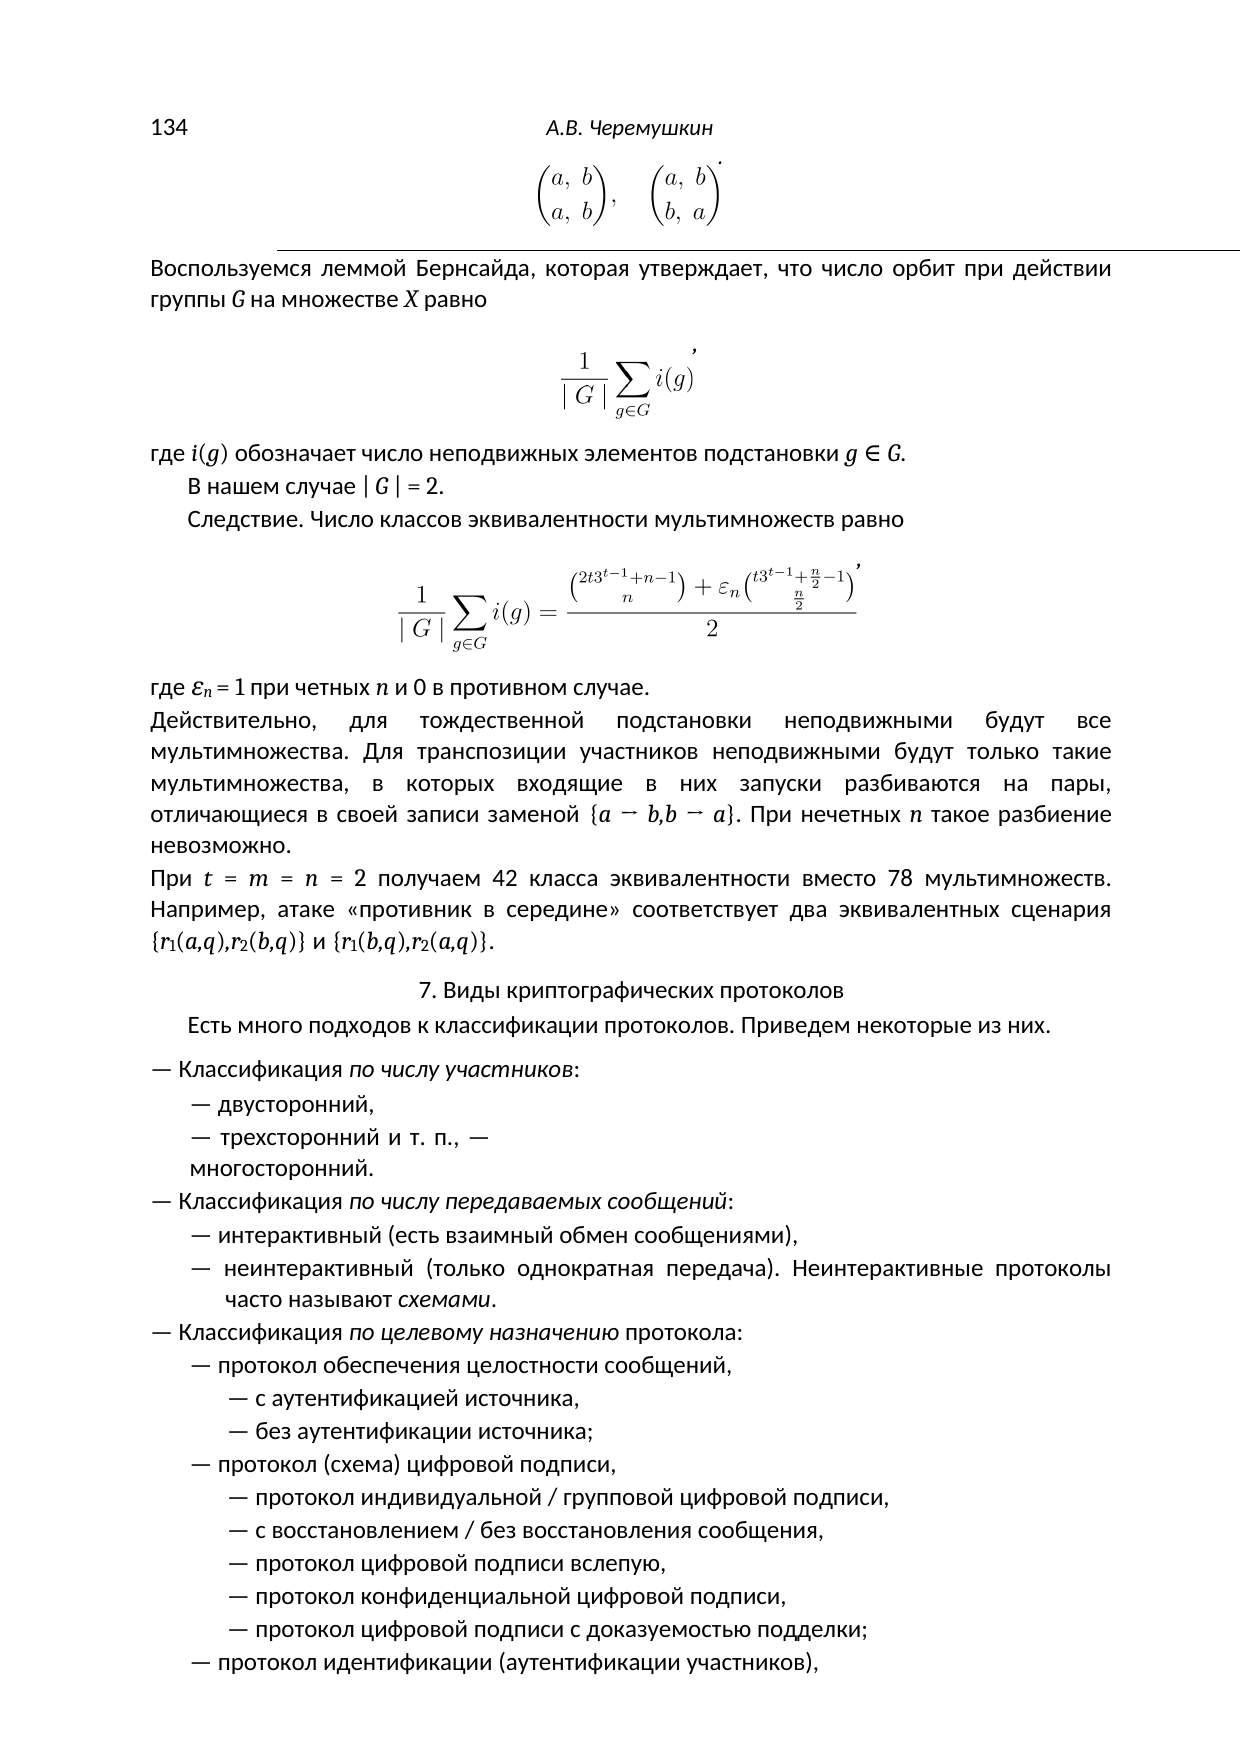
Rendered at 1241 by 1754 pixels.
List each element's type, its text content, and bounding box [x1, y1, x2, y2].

text — двусторонний, [189, 1088, 1113, 1118]
text Следствие. Число классов эквивалентности мультимножеств равно [187, 503, 1113, 534]
text — протокол (схема) цифровой подписи, [189, 1448, 1113, 1479]
text — протокол цифровой подписи вслепую, [227, 1547, 1113, 1577]
text — Классификация по целевому назначению протокола: [150, 1317, 1113, 1347]
text где εn = 1 при четных n и 0 в противном случае. [150, 671, 1113, 702]
text — Классификация по числу участников: [150, 1054, 1113, 1084]
text — протокол цифровой подписи с доказуемостью подделки; [227, 1613, 1113, 1643]
text — с восстановлением / без восстановления сообщения, [227, 1514, 1113, 1544]
text Есть много подходов к классификации протоколов. Приведем некоторые из них. [187, 1010, 1113, 1040]
text — неинтерактивный (только однократная передача). Неинтерактивные протоколы часто называют схемами. [189, 1252, 1113, 1314]
text , [153, 544, 1109, 652]
text — протокол идентификации (аутентификации участников), [189, 1646, 1113, 1676]
text где i(g) обозначает число неподвижных элементов подстановки g ∈ G. [150, 437, 1113, 468]
text — без аутентификации источника; [227, 1415, 1113, 1446]
text Действительно, для тождественной подстановки неподвижными будут все мультимножества. Для транспозиции участников неподвижными будут только такие мультимножества, в которых входящие в них запуски разбиваются на пары, отличающиеся в своей записи заменой {a → b,b → a}. При нечетных n такое разбиение невозможно. [150, 704, 1113, 860]
text — трехсторонний и т. п., — многосторонний. [189, 1121, 491, 1183]
text В нашем случае | G | = 2. [187, 470, 1113, 501]
text — интерактивный (есть взаимный обмен сообщениями), [189, 1219, 1113, 1250]
text 7. Виды криптографических протоколов [150, 974, 1113, 1004]
text . [153, 142, 1111, 226]
text — Классификация по числу передаваемых сообщений: [150, 1185, 1113, 1216]
text — протокол обеспечения целостности сообщений, [189, 1349, 1113, 1380]
text При t = m = n = 2 получаем 42 класса эквивалентности вместо 78 мультимножеств. Например, атаке «противник в середине» соответствует два эквивалентных сценария {r1(a,q),r2(b,q)} и {r1(b,q),r2(a,q)}. [150, 862, 1113, 956]
text Воспользуемся леммой Бернсайда, которая утверждает, что число орбит при действии группы G на множестве X равно [150, 239, 1113, 314]
text — протокол индивидуальной / групповой цифровой подписи, [227, 1481, 1113, 1512]
text — с аутентификацией источника, [227, 1382, 1113, 1413]
text — протокол конфиденциальной цифровой подписи, [227, 1580, 1113, 1610]
text , [153, 329, 1108, 418]
